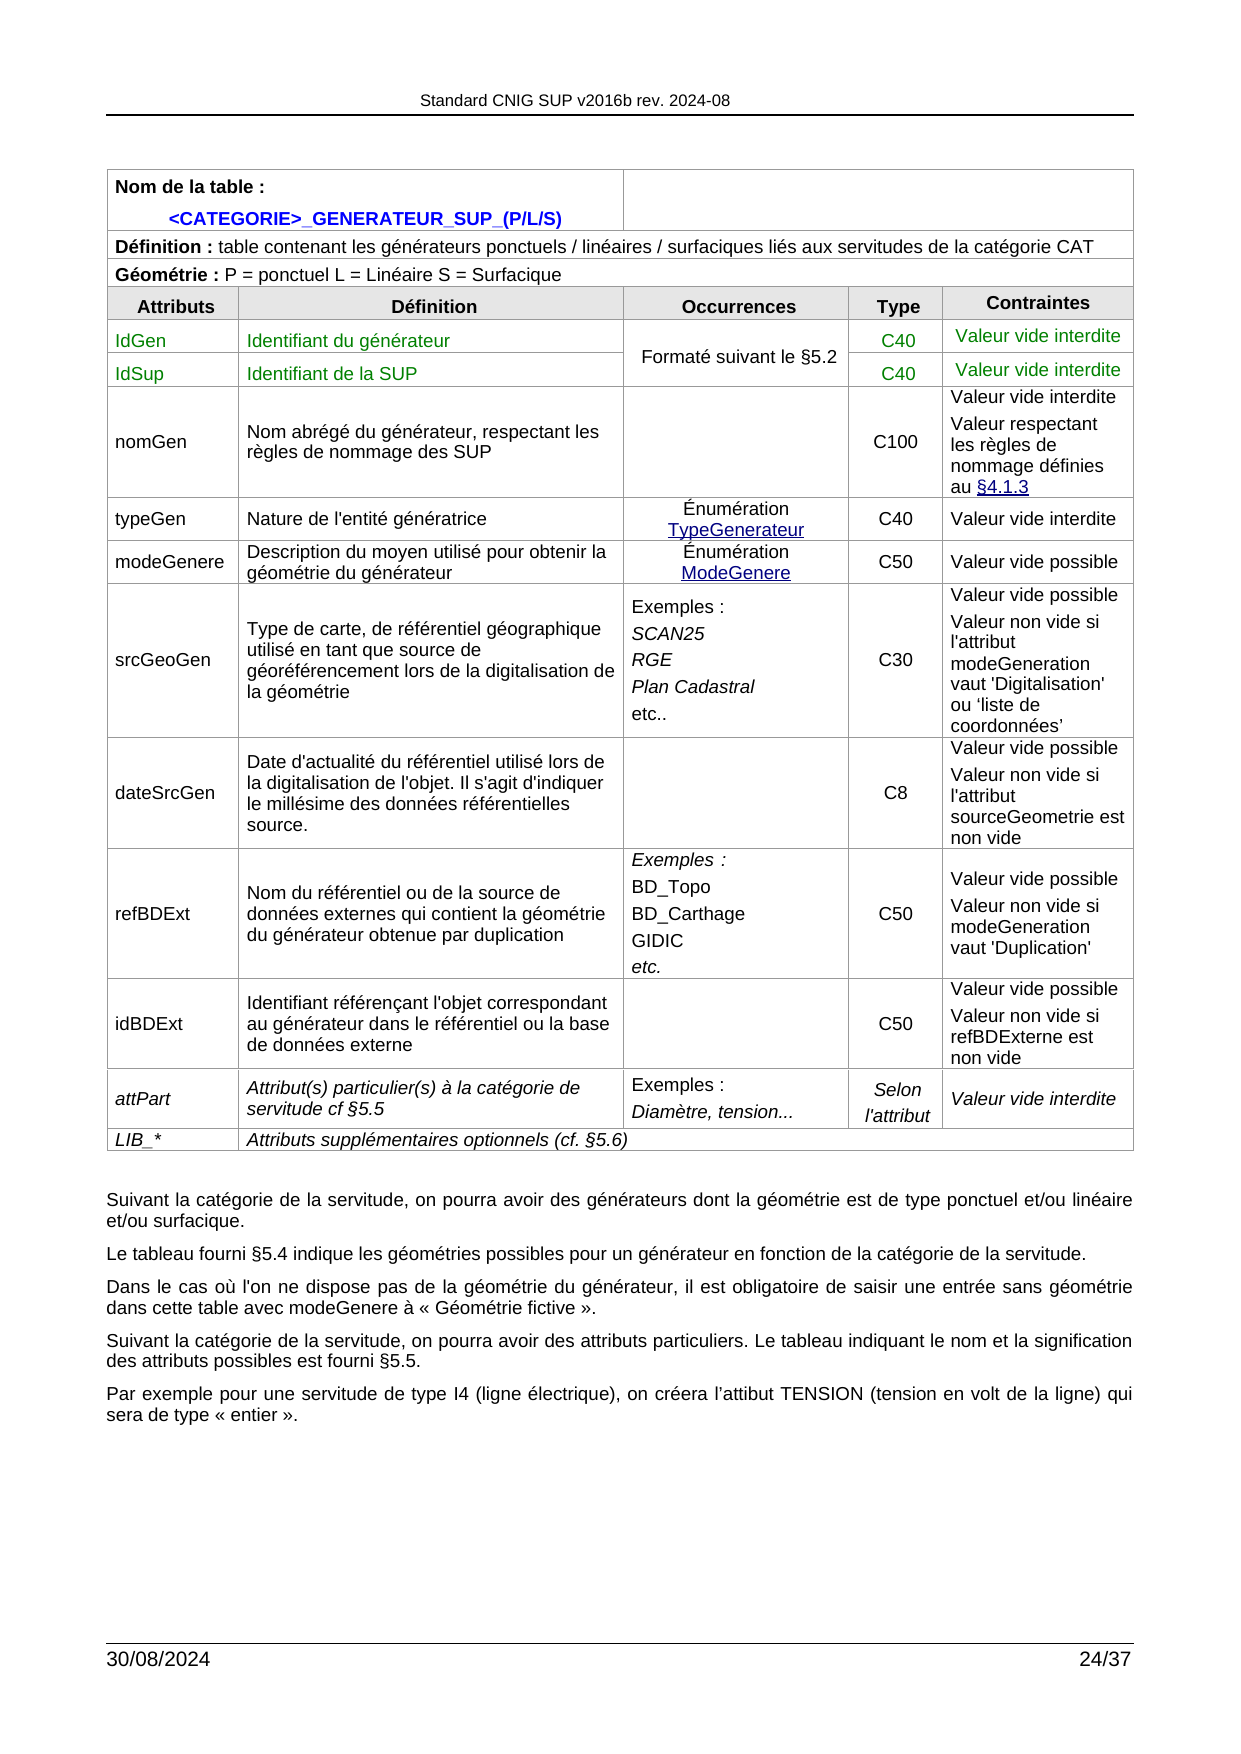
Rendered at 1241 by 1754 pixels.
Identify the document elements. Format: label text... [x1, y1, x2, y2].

table_cell C40 [849, 320, 942, 352]
table_cell C40 [849, 498, 942, 540]
table_cell Définition : table contenant les générateurs ponctuels / linéaires / surfaciques liés aux servitudes de la catégorie CAT [108, 231, 1133, 258]
table_cell Identifiant du générateur [239, 320, 623, 352]
table_cell srcGeoGen [108, 584, 238, 737]
table_cell Valeur vide possible Valeur non vide si modeGeneration vaut 'Duplication' [943, 849, 1133, 978]
table_cell [624, 979, 848, 1068]
table_cell C30 [849, 584, 942, 737]
table_cell Date d'actualité du référentiel utilisé lors de la digitalisation de l'objet. Il s'agit d'indiquer le millésime des données référentielles source. [239, 738, 623, 848]
table_cell Type [849, 287, 942, 319]
table_header [624, 170, 1133, 230]
table_cell [624, 387, 848, 497]
table_cell IdSup [108, 353, 238, 386]
table_cell Valeur vide interdite [943, 1070, 1133, 1128]
table_cell Énumération ModeGenere [624, 541, 848, 583]
table_cell Nom abrégé du générateur, respectant les règles de nommage des SUP [239, 387, 623, 497]
table_cell modeGenere [108, 541, 238, 583]
table_cell Occurrences [624, 287, 848, 319]
table_cell Définition [239, 287, 623, 319]
table_header Nom de la table : <CATEGORIE>_GENERATEUR_SUP_(P/L/S) [108, 170, 623, 230]
table_cell Géométrie : P = ponctuel L = Linéaire S = Surfacique [108, 259, 1133, 286]
table_cell Identifiant de la SUP [239, 353, 623, 386]
table_cell C100 [849, 387, 942, 497]
table_cell Exemples : BD_Topo BD_Carthage GIDIC etc. [624, 849, 848, 978]
table_cell Valeur vide interdite [943, 353, 1133, 386]
text Le tableau fourni §5.4 indique les géométries possibles pour un générateur en fonction de la catégorie de la servitude. [106, 1243, 1134, 1264]
table_cell C50 [849, 541, 942, 583]
table_cell Valeur vide possible Valeur non vide si l'attribut modeGeneration vaut 'Digitalisation' ou ‘liste de coordonnées’ [943, 584, 1133, 737]
table_cell Exemples : Diamètre, tension... [624, 1070, 848, 1128]
table_cell IdGen [108, 320, 238, 352]
table_cell Contraintes [943, 287, 1133, 319]
table_cell C50 [849, 849, 942, 978]
table_cell C8 [849, 738, 942, 848]
table_cell Nature de l'entité génératrice [239, 498, 623, 540]
table_cell LIB_* [108, 1129, 238, 1150]
table_cell Valeur vide possible Valeur non vide si refBDExterne est non vide [943, 979, 1133, 1068]
table_cell Nom du référentiel ou de la source de données externes qui contient la géométrie du générateur obtenue par duplication [239, 849, 623, 978]
text Suivant la catégorie de la servitude, on pourra avoir des générateurs dont la géométrie est de type ponctuel et/ou linéaire et/ou surfacique. [106, 1190, 1134, 1232]
table_cell C40 [849, 353, 942, 386]
table_cell Exemples : SCAN25 RGE Plan Cadastral etc.. [624, 584, 848, 737]
text Suivant la catégorie de la servitude, on pourra avoir des attributs particuliers. Le tableau indiquant le nom et la signification des attributs possibles est fourni §5.5. [106, 1330, 1134, 1372]
table_cell Valeur vide interdite [943, 498, 1133, 540]
table_cell Attributs supplémentaires optionnels (cf. §5.6) [239, 1129, 1133, 1150]
table_cell nomGen [108, 387, 238, 497]
table_cell Attribut(s) particulier(s) à la catégorie de servitude cf §5.5 [239, 1070, 623, 1128]
text Dans le cas où l'on ne dispose pas de la géométrie du générateur, il est obligatoire de saisir une entrée sans géométrie dans cette table avec modeGenere à « Géométrie fictive ». [106, 1276, 1134, 1318]
table_cell Valeur vide interdite Valeur respectant les règles de nommage définies au §4.1.3 [943, 387, 1133, 497]
table_cell refBDExt [108, 849, 238, 978]
table_cell Identifiant référençant l'objet correspondant au générateur dans le référentiel ou la base de données externe [239, 979, 623, 1068]
table_cell Énumération TypeGenerateur [624, 498, 848, 540]
table_cell Valeur vide possible Valeur non vide si l'attribut sourceGeometrie est non vide [943, 738, 1133, 848]
table_cell typeGen [108, 498, 238, 540]
table_cell idBDExt [108, 979, 238, 1068]
table_cell Selon l'attribut [849, 1070, 942, 1128]
text Par exemple pour une servitude de type I4 (ligne électrique), on créera l’attibut TENSION (tension en volt de la ligne) qui sera de type « entier ». [106, 1384, 1134, 1426]
table_cell dateSrcGen [108, 738, 238, 848]
table_cell Attributs [108, 287, 238, 319]
table_cell Valeur vide possible [943, 541, 1133, 583]
table_cell Description du moyen utilisé pour obtenir la géométrie du générateur [239, 541, 623, 583]
table_cell Type de carte, de référentiel géographique utilisé en tant que source de géoréférencement lors de la digitalisation de la géométrie [239, 584, 623, 737]
table_cell C50 [849, 979, 942, 1068]
table_cell attPart [108, 1070, 238, 1128]
table_cell [624, 738, 848, 848]
table_cell Valeur vide interdite [943, 320, 1133, 352]
table_cell Formaté suivant le §5.2 [624, 320, 848, 386]
